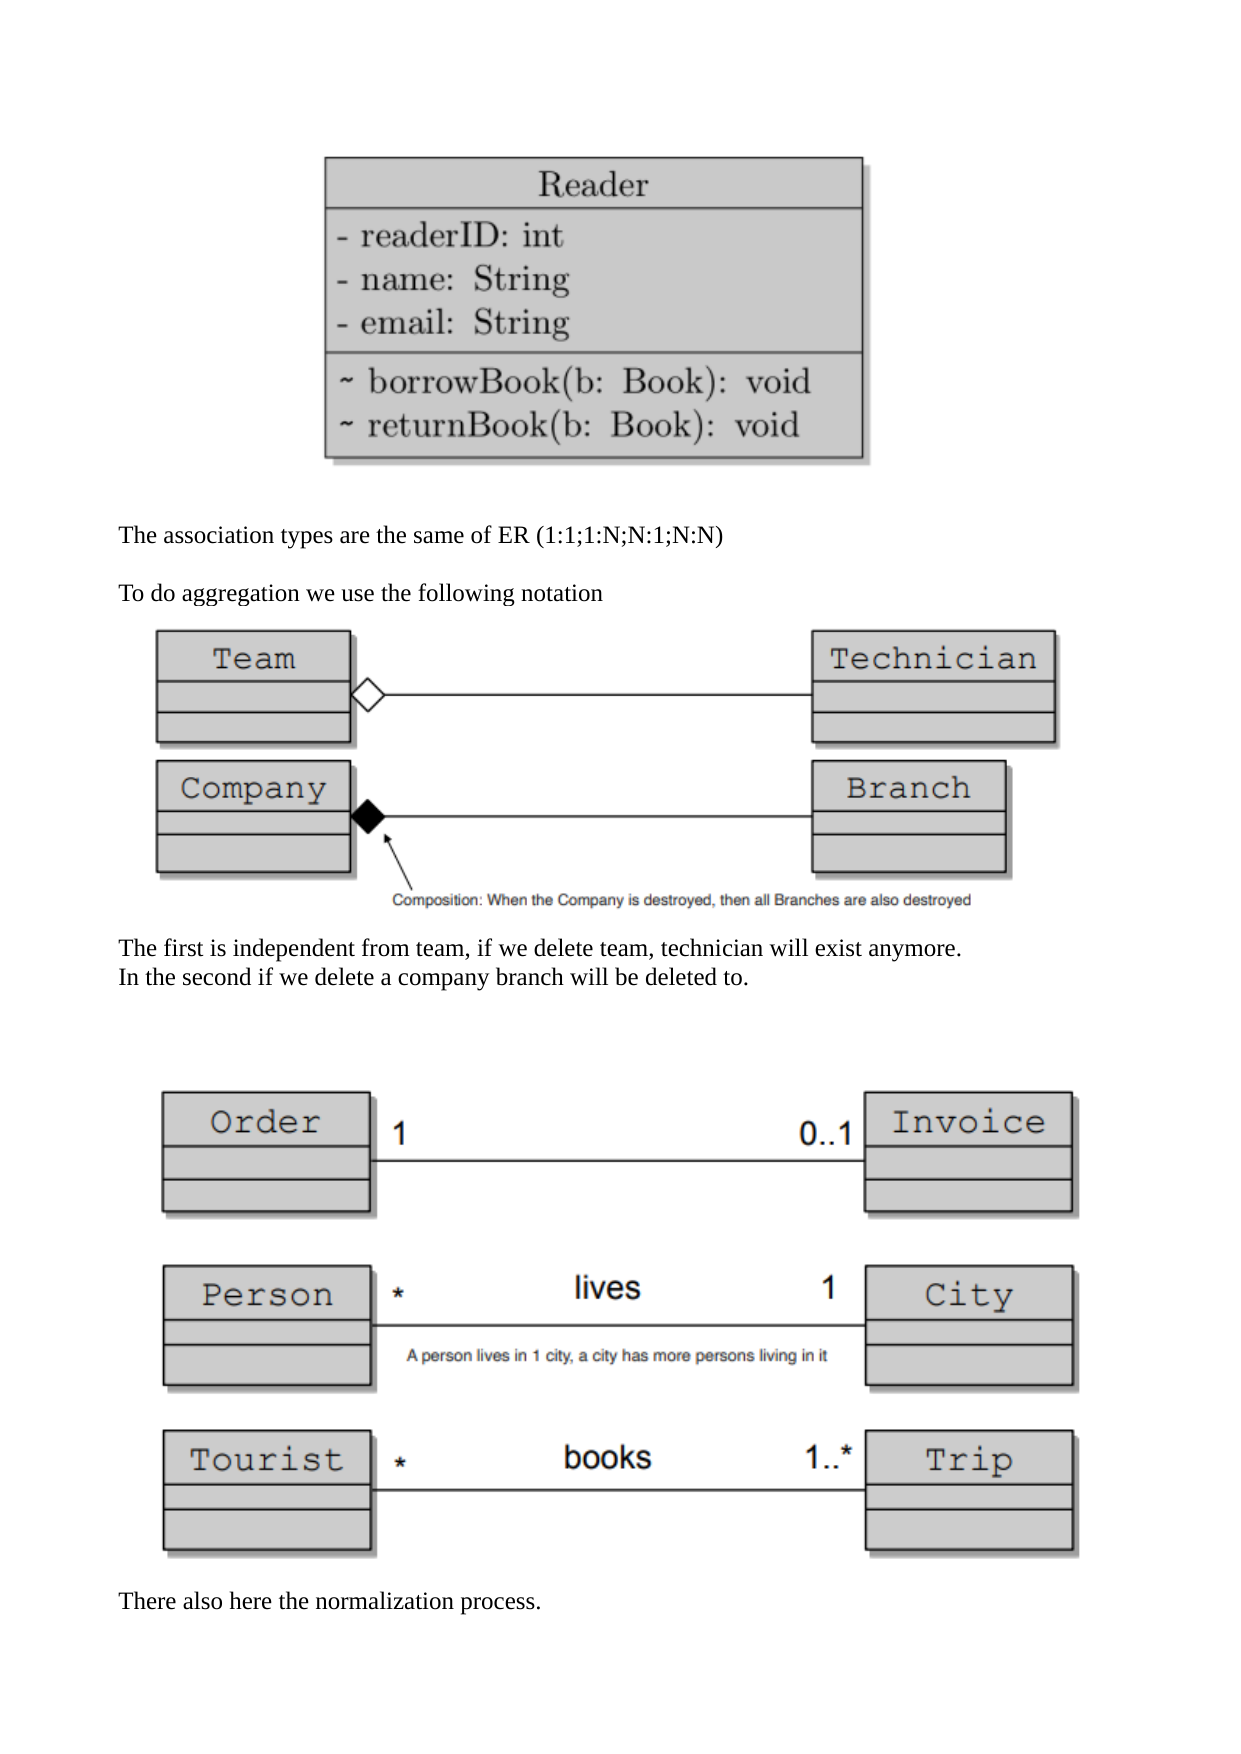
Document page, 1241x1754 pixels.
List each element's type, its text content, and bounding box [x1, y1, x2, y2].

text There also here the normalization process. [118, 1587, 1122, 1615]
text The first is independent from team, if we delete team, technician will exist anymore. [118, 933, 1122, 962]
picture [296, 118, 945, 500]
text To do aggregation we use the following notation [118, 578, 1122, 606]
picture [118, 606, 1123, 933]
text The association types are the same of ER (1:1;1:N;N:1;N:N) [118, 521, 1122, 549]
picture [118, 1047, 1123, 1587]
text In the second if we delete a company branch will be deleted to. [118, 962, 1122, 990]
